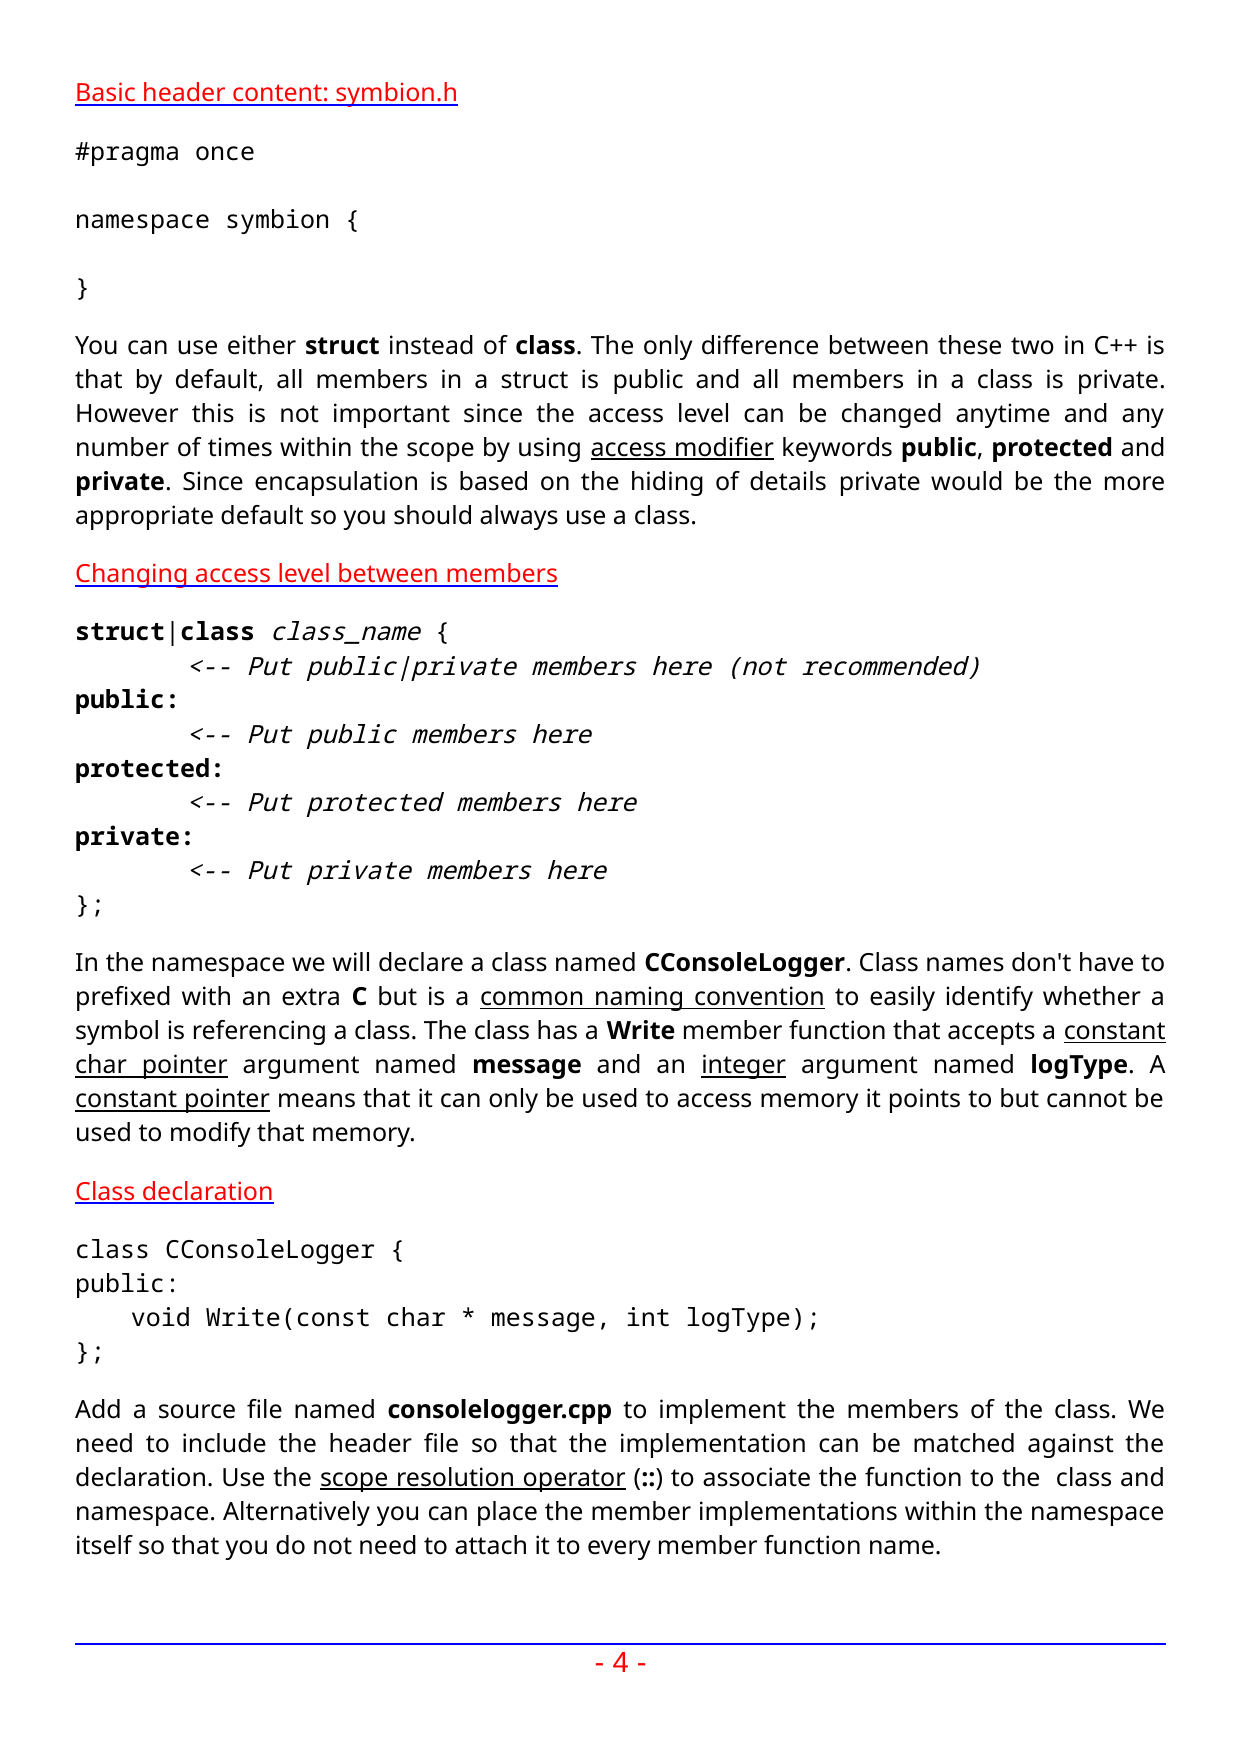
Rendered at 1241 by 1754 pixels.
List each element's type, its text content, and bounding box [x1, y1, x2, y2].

text Class declaration [75, 1173, 1166, 1207]
text <-- Put private members here [75, 852, 1166, 887]
text }; [75, 1333, 1166, 1367]
text public: [75, 682, 1166, 716]
text <-- Put public members here [75, 716, 1166, 750]
text Add a source file named consolelogger.cpp to implement the members of the class. We need to include the header file so that the implementation can be matched against the declaration. Use the scope resolution operator (::) to associate the function to the class and namespace. Alternatively you can place the member implementations within the namespace itself so that you do not need to attach it to every member function name. [75, 1392, 1166, 1562]
text } [75, 269, 1166, 303]
text struct|class class_name { [75, 614, 1166, 648]
text namespace symbion { [75, 201, 1166, 235]
text Changing access level between members [75, 556, 1166, 590]
text #pragma once [75, 133, 1166, 167]
text void Write(const char * message, int logType); [75, 1299, 1166, 1333]
text You can use either struct instead of class. The only difference between these two in C++ is that by default, all members in a struct is public and all members in a class is private. However this is not important since the access level can be changed anytime and any number of times within the scope by using access modifier keywords public, protected and private. Since encapsulation is based on the hiding of details private would be the more appropriate default so you should always use a class. [75, 327, 1166, 532]
text private: [75, 818, 1166, 852]
text In the namespace we will declare a class named CConsoleLogger. Class names don't have to prefixed with an extra C but is a common naming convention to easily identify whether a symbol is referencing a class. The class has a Write member function that accepts a constant char pointer argument named message and an integer argument named logType. A constant pointer means that it can only be used to access memory it points to but cannot be used to modify that memory. [75, 945, 1166, 1149]
text protected: [75, 750, 1166, 784]
text <-- Put protected members here [75, 784, 1166, 818]
text }; [75, 887, 1166, 921]
text <-- Put public|private members here (not recommended) [75, 648, 1166, 682]
text class CConsoleLogger { [75, 1231, 1166, 1265]
text public: [75, 1265, 1166, 1299]
text Basic header content: symbion.h [75, 75, 1166, 109]
